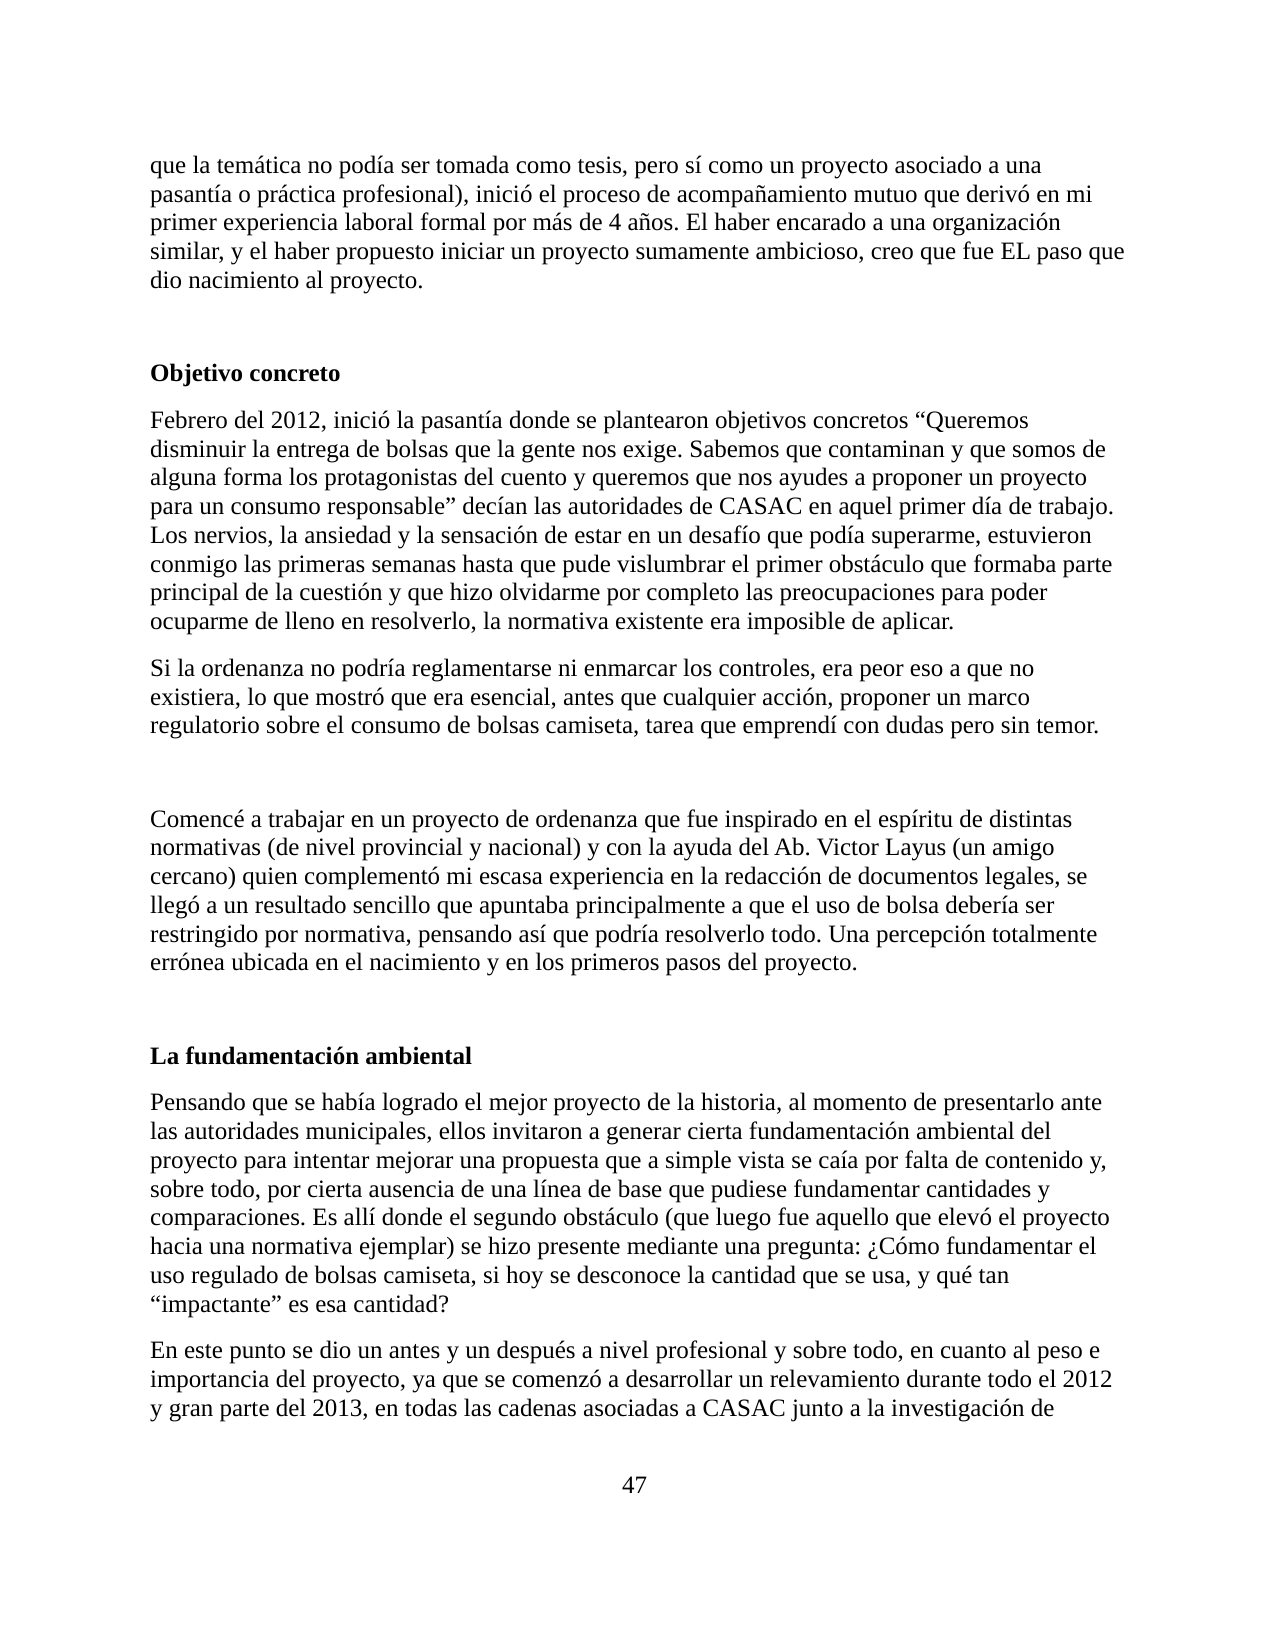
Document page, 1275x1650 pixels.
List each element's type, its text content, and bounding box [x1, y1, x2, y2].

text Objetivo concreto [150, 358, 1125, 387]
text En este punto se dio un antes y un después a nivel profesional y sobre todo, en cuanto al peso e importancia del proyecto, ya que se comenzó a desarrollar un relevamiento durante todo el 2012 y gran parte del 2013, en todas las cadenas asociadas a CASAC junto a la investigación de [150, 1335, 1125, 1422]
text Febrero del 2012, inició la pasantía donde se plantearon objetivos concretos “Queremos disminuir la entrega de bolsas que la gente nos exige. Sabemos que contaminan y que somos de alguna forma los protagonistas del cuento y queremos que nos ayudes a proponer un proyecto para un consumo responsable” decían las autoridades de CASAC en aquel primer día de trabajo. Los nervios, la ansiedad y la sensación de estar en un desafío que podía superarme, estuvieron conmigo las primeras semanas hasta que pude vislumbrar el primer obstáculo que formaba parte principal de la cuestión y que hizo olvidarme por completo las preocupaciones para poder ocuparme de lleno en resolverlo, la normativa existente era imposible de aplicar. [150, 405, 1125, 635]
text Pensando que se había logrado el mejor proyecto de la historia, al momento de presentarlo ante las autoridades municipales, ellos invitaron a generar cierta fundamentación ambiental del proyecto para intentar mejorar una propuesta que a simple vista se caía por falta de contenido y, sobre todo, por cierta ausencia de una línea de base que pudiese fundamentar cantidades y comparaciones. Es allí donde el segundo obstáculo (que luego fue aquello que elevó el proyecto hacia una normativa ejemplar) se hizo presente mediante una pregunta: ¿Cómo fundamentar el uso regulado de bolsas camiseta, si hoy se desconoce la cantidad que se usa, y qué tan “impactante” es esa cantidad? [150, 1087, 1125, 1317]
text Si la ordenanza no podría reglamentarse ni enmarcar los controles, era peor eso a que no existiera, lo que mostró que era esencial, antes que cualquier acción, proponer un marco regulatorio sobre el consumo de bolsas camiseta, tarea que emprendí con dudas pero sin temor. [150, 653, 1125, 739]
text Comencé a trabajar en un proyecto de ordenanza que fue inspirado en el espíritu de distintas normativas (de nivel provincial y nacional) y con la ayuda del Ab. Victor Layus (un amigo cercano) quien complementó mi escasa experiencia en la redacción de documentos legales, se llegó a un resultado sencillo que apuntaba principalmente a que el uso de bolsa debería ser restringido por normativa, pensando así que podría resolverlo todo. Una percepción totalmente errónea ubicada en el nacimiento y en los primeros pasos del proyecto. [150, 804, 1125, 976]
text que la temática no podía ser tomada como tesis, pero sí como un proyecto asociado a una pasantía o práctica profesional), inició el proceso de acompañamiento mutuo que derivó en mi primer experiencia laboral formal por más de 4 años. El haber encarado a una organización similar, y el haber propuesto iniciar un proyecto sumamente ambicioso, creo que fue EL paso que dio nacimiento al proyecto. [150, 150, 1125, 294]
text La fundamentación ambiental [150, 1041, 1125, 1069]
